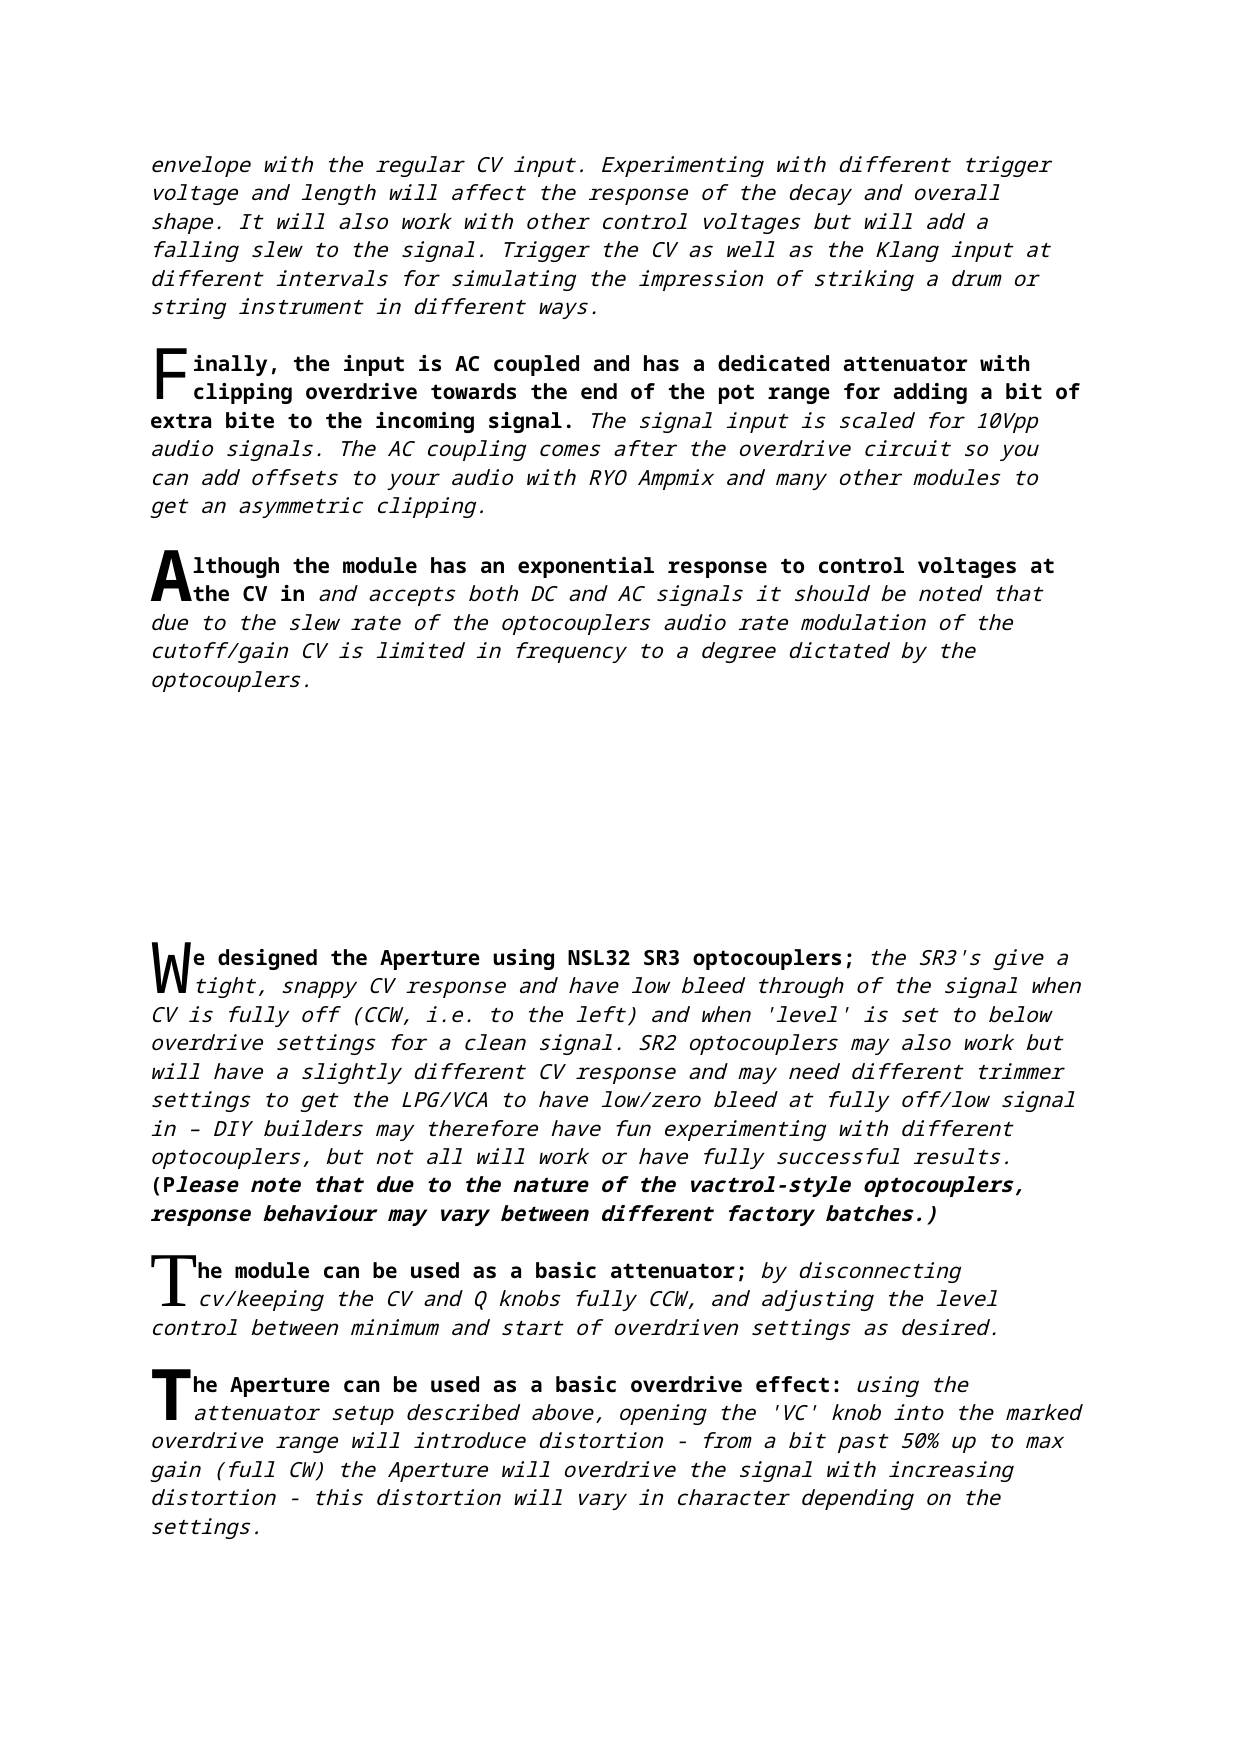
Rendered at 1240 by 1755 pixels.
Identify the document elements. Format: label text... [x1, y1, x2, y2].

text (Please note that due to the nature of the vactrol-style optocouplers, response behaviour may vary between different factory batches.) [150, 1171, 1089, 1227]
text We designed the Aperture using NSL32 SR3 optocouplers; the SR3's give a tight, snappy CV response and have low bleed through of the signal when CV is fully off (CCW, i.e. to the left) and when 'level' is set to below overdrive settings for a clean signal. SR2 optocouplers may also work but will have a slightly different CV response and may need different trimmer settings to get the LPG/VCA to have low/zero bleed at fully off/low signal in – DIY builders may therefore have fun experimenting with different optocouplers, but not all will work or have fully successful results. [150, 943, 1089, 1171]
text envelope with the regular CV input. Experimenting with different trigger voltage and length will affect the response of the decay and overall shape. It will also work with other control voltages but will add a falling slew to the signal. Trigger the CV as well as the Klang input at different intervals for simulating the impression of striking a drum or string instrument in different ways. [150, 150, 1089, 321]
text Finally, the input is AC coupled and has a dedicated attenuator with clipping overdrive towards the end of the pot range for adding a bit of extra bite to the incoming signal. The signal input is scaled for 10Vpp audio signals. The AC coupling comes after the overdrive circuit so you can add offsets to your audio with RYO Ampmix and many other modules to get an asymmetric clipping. [150, 349, 1089, 520]
text The module can be used as a basic attenuator; by disconnecting cv/keeping the CV and Q knobs fully CCW, and adjusting the level control between minimum and start of overdriven settings as desired. [150, 1256, 1089, 1341]
text Although the module has an exponential response to control voltages at the CV in and accepts both DC and AC signals it should be noted that due to the slew rate of the optocouplers audio rate modulation of the cutoff/gain CV is limited in frequency to a degree dictated by the optocouplers. [150, 551, 1089, 693]
text The Aperture can be used as a basic overdrive effect: using the attenuator setup described above, opening the 'VC' knob into the marked overdrive range will introduce distortion - from a bit past 50% up to max gain (full CW) the Aperture will overdrive the signal with increasing distortion - this distortion will vary in character depending on the settings. [150, 1370, 1089, 1540]
